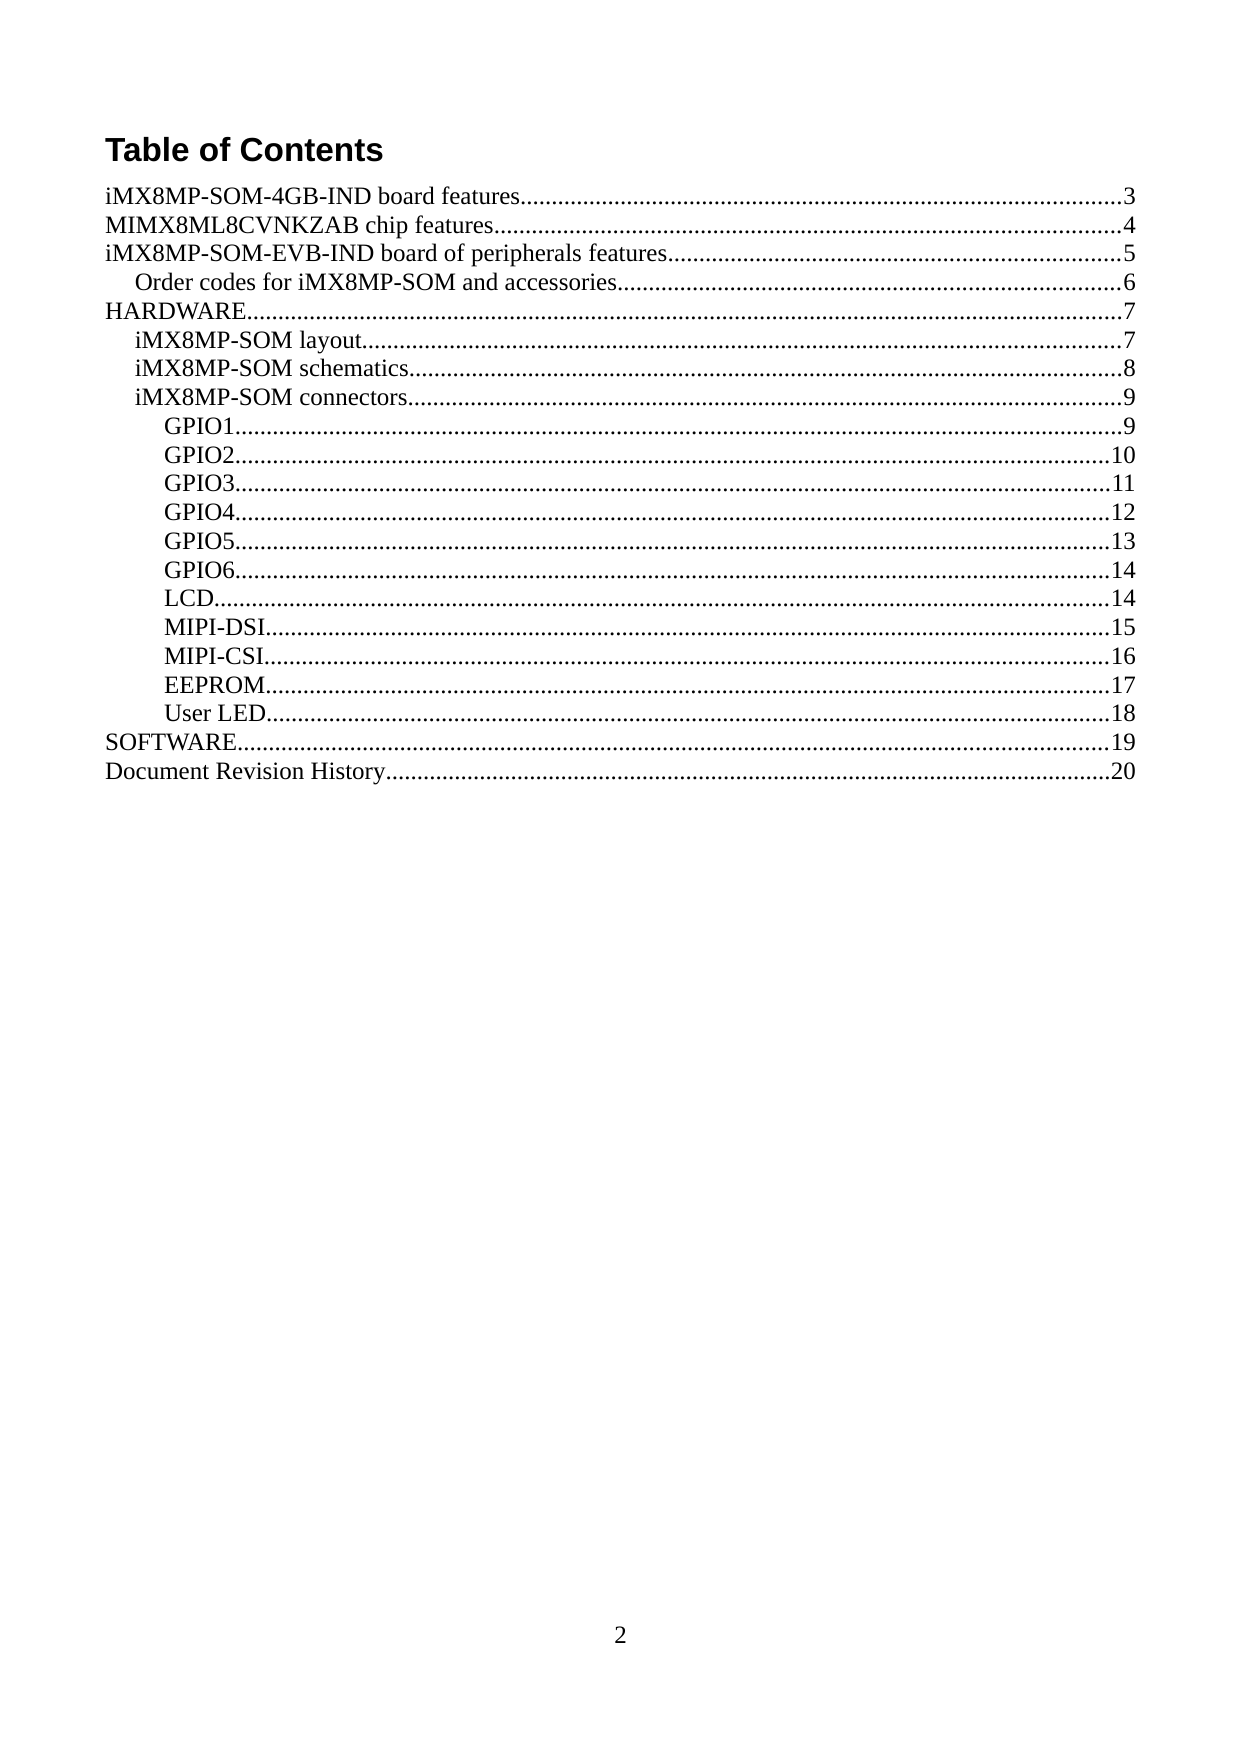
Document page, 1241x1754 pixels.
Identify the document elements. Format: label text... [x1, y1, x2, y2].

text iMX8MP-SOM-4GB-IND board features 3 [105, 181, 1136, 210]
text GPIO6 14 [164, 555, 1136, 583]
text EEPROM 17 [164, 670, 1136, 698]
subtitle Table of Contents [105, 130, 1136, 168]
text iMX8MP-SOM schematics 8 [134, 353, 1136, 382]
text GPIO3 11 [164, 468, 1136, 497]
text MIMX8ML8CVNKZAB chip features 4 [105, 210, 1136, 238]
text MIPI-CSI 16 [164, 641, 1136, 670]
text MIPI-DSI 15 [164, 612, 1136, 641]
text iMX8MP-SOM layout 7 [134, 325, 1136, 353]
text Order codes for iMX8MP-SOM and accessories 6 [134, 267, 1136, 296]
text Document Revision History 20 [105, 756, 1136, 785]
text GPIO1 9 [164, 411, 1136, 440]
text HARDWARE 7 [105, 296, 1136, 325]
text GPIO5 13 [164, 526, 1136, 555]
text SOFTWARE 19 [105, 727, 1136, 756]
text LCD 14 [164, 583, 1136, 612]
text GPIO2 10 [164, 440, 1136, 468]
text iMX8MP-SOM connectors 9 [134, 382, 1136, 411]
text GPIO4 12 [164, 497, 1136, 526]
text iMX8MP-SOM-EVB-IND board of peripherals features 5 [105, 238, 1136, 267]
text User LED 18 [164, 698, 1136, 727]
